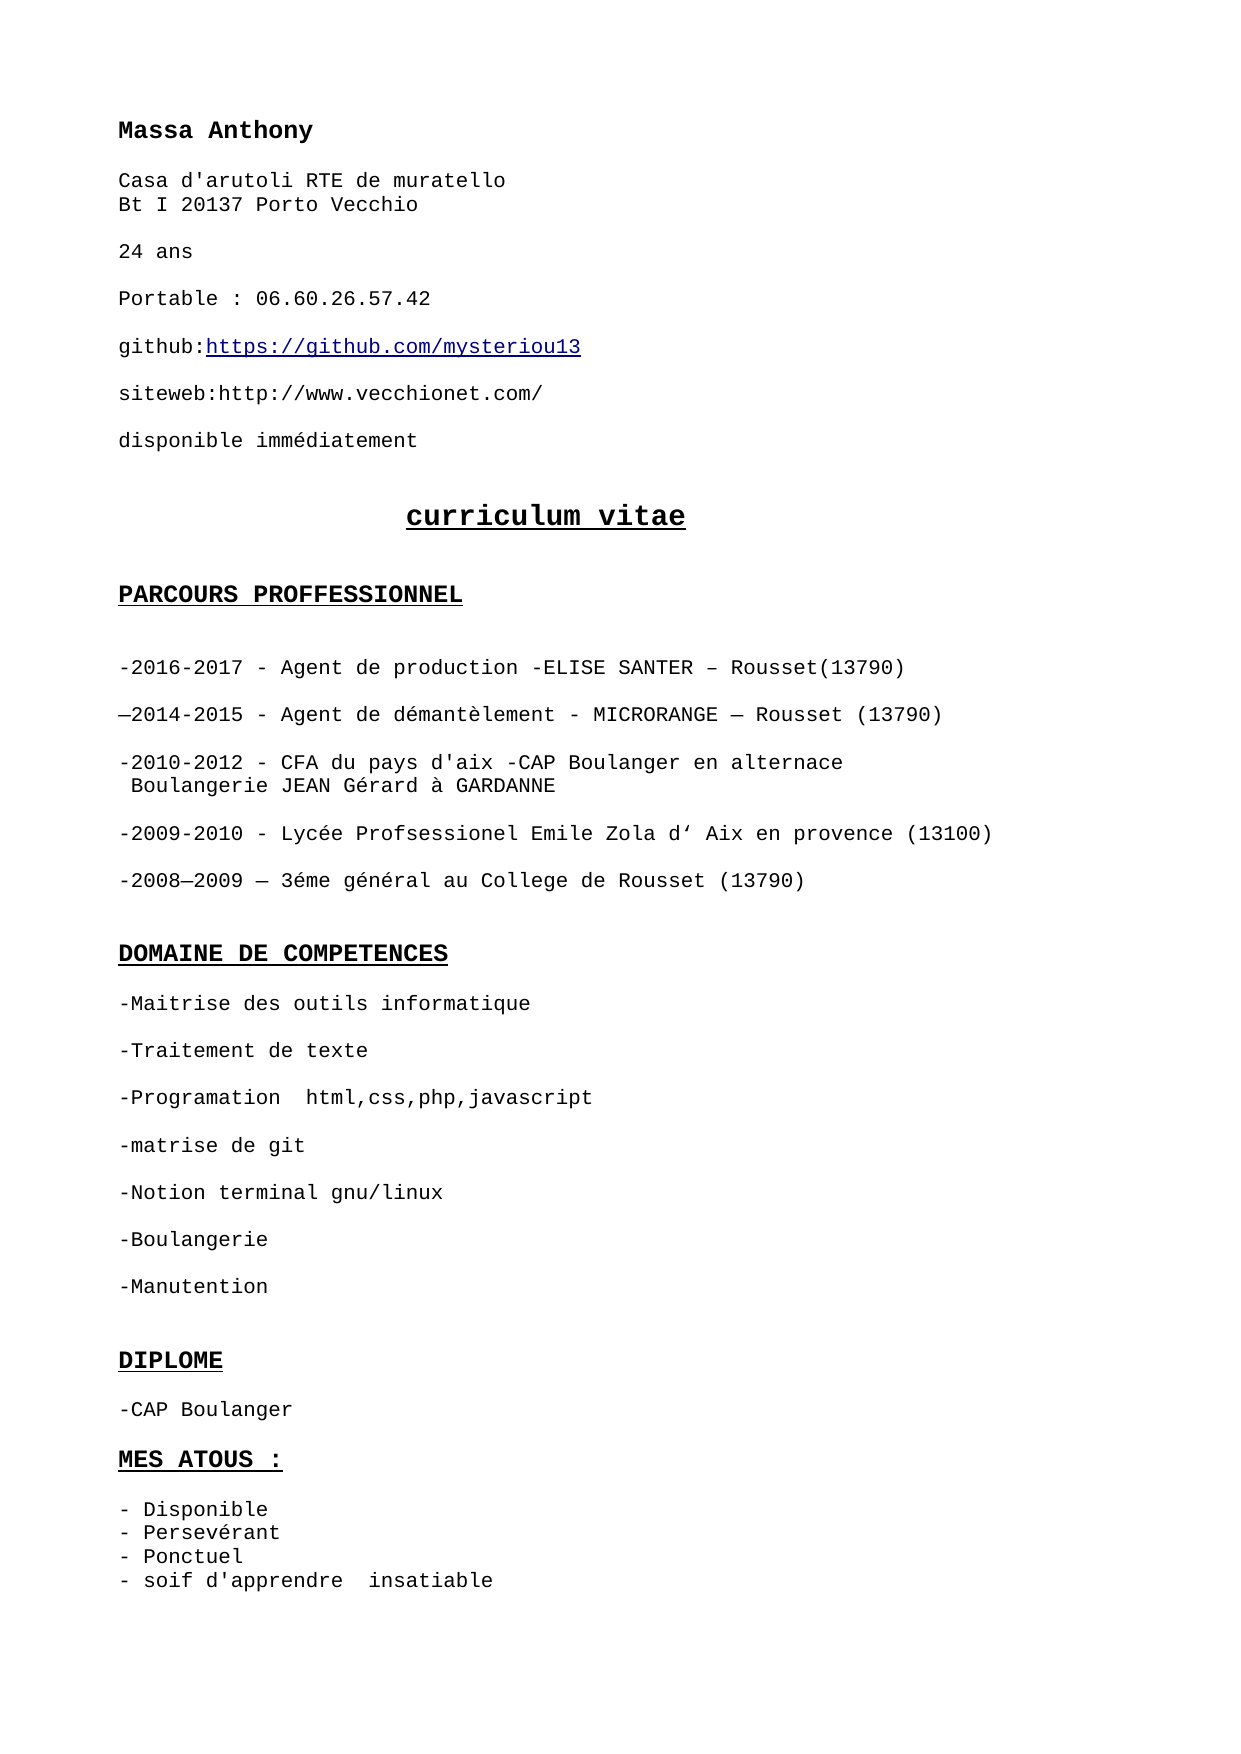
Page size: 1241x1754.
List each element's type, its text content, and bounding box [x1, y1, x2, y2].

text -2009-2010 - Lycée Profsessionel Emile Zola d‘ Aix en provence (13100) [118, 823, 1122, 846]
text -CAP Boulanger [118, 1399, 1122, 1423]
text - Disponible [118, 1499, 1122, 1522]
text 24 ans [118, 241, 1122, 265]
text DIPLOME [118, 1347, 1122, 1376]
text -2010-2012 - CFA du pays d'aix -CAP Boulanger en alternace [118, 752, 1122, 775]
text - Persevérant [118, 1522, 1122, 1546]
text -matrise de git [118, 1135, 1122, 1158]
text -2008—2009 — 3éme général au College de Rousset (13790) [118, 870, 1122, 893]
text disponible immédiatement [118, 430, 1122, 454]
text siteweb:http://www.vecchionet.com/ [118, 383, 1122, 407]
text -Maitrise des outils informatique [118, 993, 1122, 1016]
text MES ATOUS : [118, 1447, 1122, 1475]
text Portable : 06.60.26.57.42 [118, 288, 1122, 312]
text Bt I 20137 Porto Vecchio [118, 194, 1122, 217]
text - Ponctuel [118, 1546, 1122, 1570]
text PARCOURS PROFFESSIONNEL [118, 581, 1122, 610]
text - soif d'apprendre insatiable [118, 1570, 1122, 1593]
text —2014-2015 - Agent de démantèlement - MICRORANGE — Rousset (13790) [118, 704, 1122, 728]
text Boulangerie JEAN Gérard à GARDANNE [118, 775, 1122, 799]
text Massa Anthony [118, 118, 1122, 146]
text -Programation html,css,php,javascript [118, 1087, 1122, 1111]
text github:https://github.com/mysteriou13 [118, 336, 1122, 359]
text Casa d'arutoli RTE de muratello [118, 170, 1122, 194]
text -2016-2017 - Agent de production -ELISE SANTER – Rousset(13790) [118, 657, 1122, 681]
text -Manutention [118, 1277, 1122, 1300]
text curriculum vitae [118, 501, 1122, 534]
text -Boulangerie [118, 1229, 1122, 1253]
text DOMAINE DE COMPETENCES [118, 941, 1122, 969]
text -Notion terminal gnu/linux [118, 1182, 1122, 1206]
text -Traitement de texte [118, 1040, 1122, 1064]
